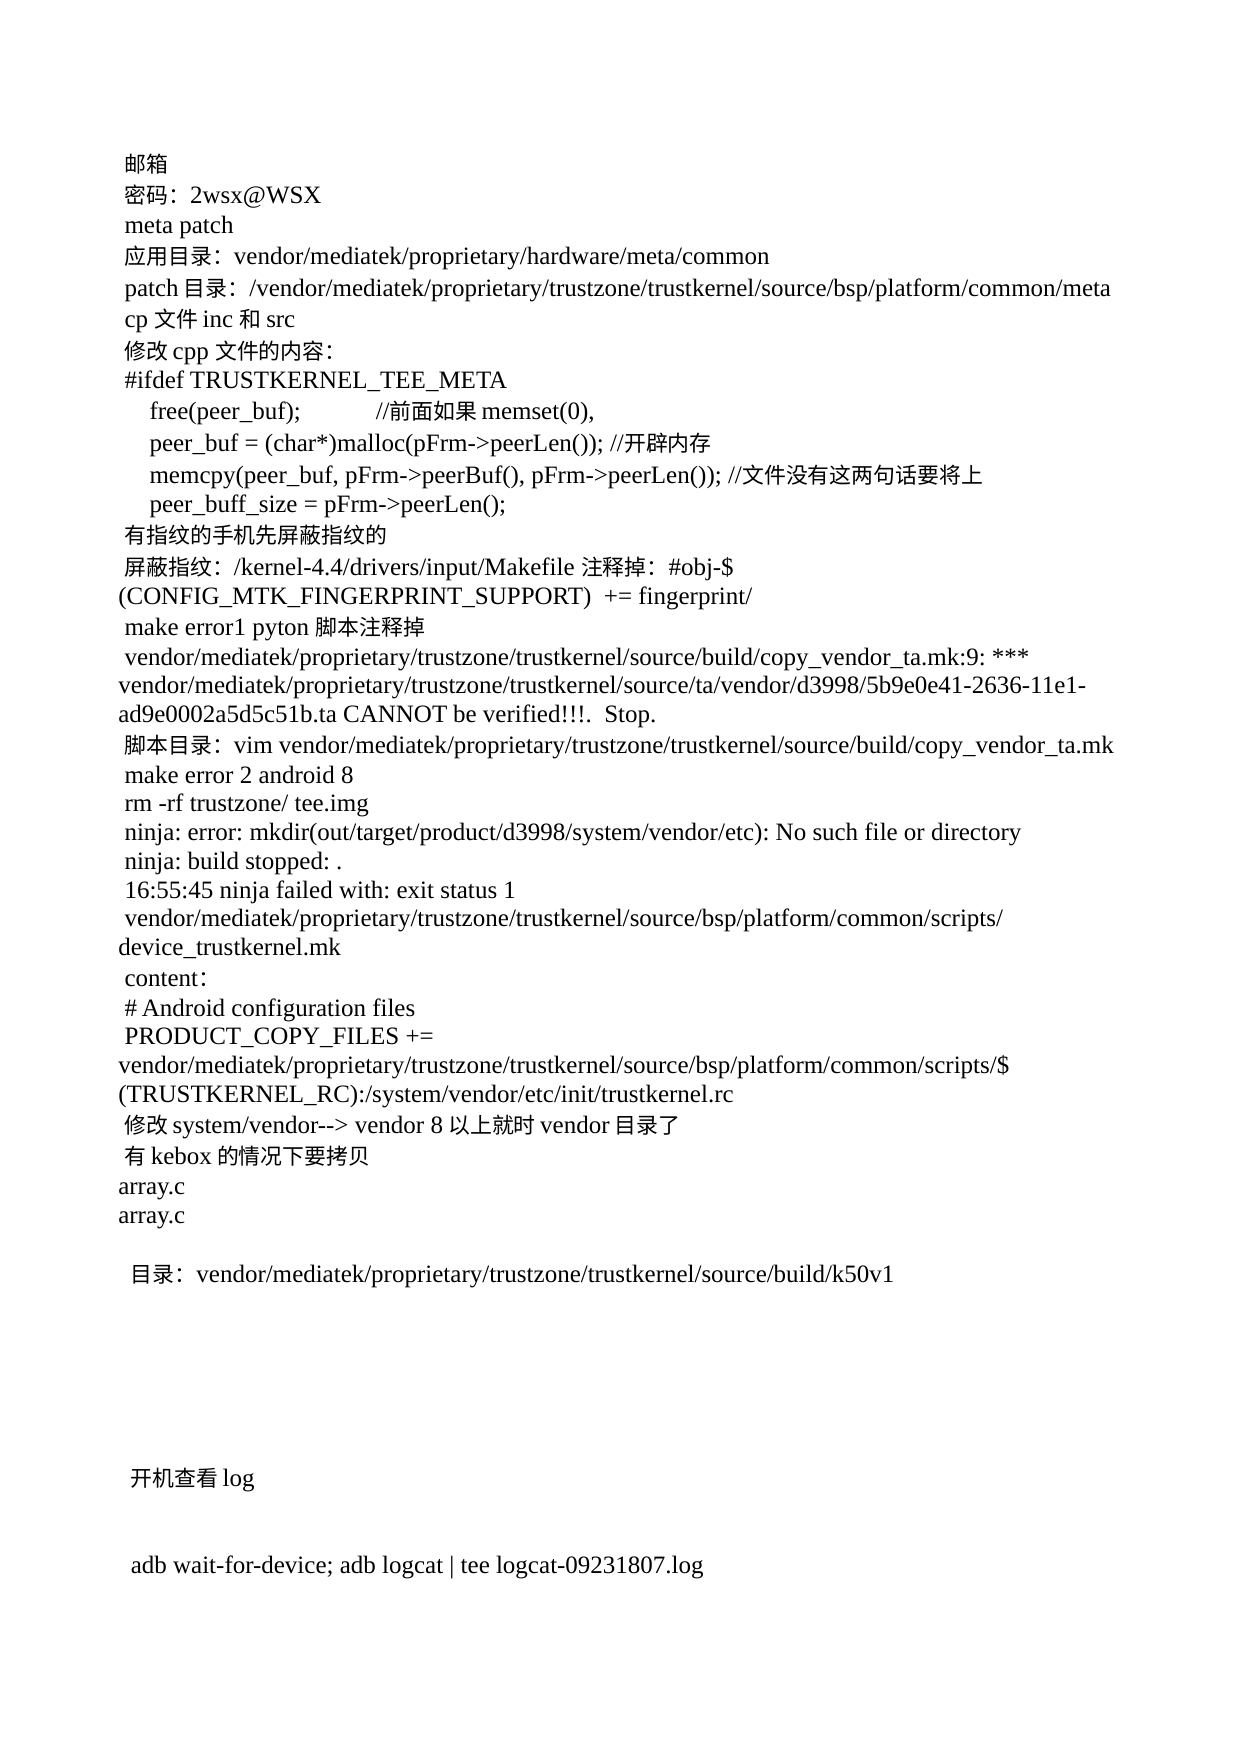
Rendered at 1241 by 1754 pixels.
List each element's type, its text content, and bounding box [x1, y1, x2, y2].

text 修改system/vendor--> vendor 8以上就时vendor目录了 [118, 1108, 1122, 1139]
text patch目录：/vendor/mediatek/proprietary/trustzone/trustkernel/source/bsp/platform/common/meta [118, 271, 1122, 302]
text cp 文件inc 和 src [118, 302, 1122, 334]
text 开机查看log [118, 1461, 1122, 1493]
text rm -rf trustzone/ tee.img [118, 788, 1122, 817]
text vendor/mediatek/proprietary/trustzone/trustkernel/source/build/copy_vendor_ta.mk:9: *** vendor/mediatek/proprietary/trustzone/trustkernel/source/ta/vendor/d3998/5b9e0e41-2636-11e1-ad9e0002a5d5c51b.ta CANNOT be verified!!!. Stop. [118, 642, 1122, 728]
text 有kebox的情况下要拷贝 [118, 1139, 1122, 1171]
text 16:55:45 ninja failed with: exit status 1 [118, 875, 1122, 903]
text meta patch [118, 210, 1122, 239]
text adb wait-for-device; adb logcat | tee logcat-09231807.log [118, 1551, 1122, 1579]
text 密码：2wsx@WSX [118, 178, 1122, 210]
text 目录：vendor/mediatek/proprietary/trustzone/trustkernel/source/build/k50v1 [118, 1257, 1122, 1289]
text make error1 pyton 脚本注释掉 [118, 610, 1122, 642]
text PRODUCT_COPY_FILES += vendor/mediatek/proprietary/trustzone/trustkernel/source/bsp/platform/common/scripts/$(TRUSTKERNEL_RC):/system/vendor/etc/init/trustkernel.rc [118, 1021, 1122, 1108]
text peer_buff_size = pFrm->peerLen(); [118, 489, 1122, 518]
text 修改cpp 文件的内容： [118, 334, 1122, 366]
text 应用目录：vendor/mediatek/proprietary/hardware/meta/common [118, 239, 1122, 271]
text #ifdef TRUSTKERNEL_TEE_META [118, 366, 1122, 394]
text 有指纹的手机先屏蔽指纹的 [118, 518, 1122, 550]
text memcpy(peer_buf, pFrm->peerBuf(), pFrm->peerLen()); //文件没有这两句话要将上 [118, 458, 1122, 489]
text 邮箱 [118, 147, 1122, 178]
text vendor/mediatek/proprietary/trustzone/trustkernel/source/bsp/platform/common/scripts/device_trustkernel.mk [118, 903, 1122, 961]
text content： [118, 961, 1122, 993]
text array.c [118, 1200, 1122, 1228]
text 脚本目录：vim vendor/mediatek/proprietary/trustzone/trustkernel/source/build/copy_vendor_ta.mk [118, 728, 1122, 760]
text peer_buf = (char*)malloc(pFrm->peerLen()); //开辟内存 [118, 426, 1122, 458]
text array.c [118, 1171, 1122, 1200]
text ninja: build stopped: . [118, 846, 1122, 875]
text # Android configuration files [118, 993, 1122, 1021]
text free(peer_buf); //前面如果memset(0), [118, 394, 1122, 426]
text make error 2 android 8 [118, 760, 1122, 788]
text 屏蔽指纹：/kernel-4.4/drivers/input/Makefile 注释掉：#obj-$(CONFIG_MTK_FINGERPRINT_SUPPORT) += fingerprint/ [118, 550, 1122, 610]
text ninja: error: mkdir(out/target/product/d3998/system/vendor/etc): No such file or directory [118, 817, 1122, 846]
